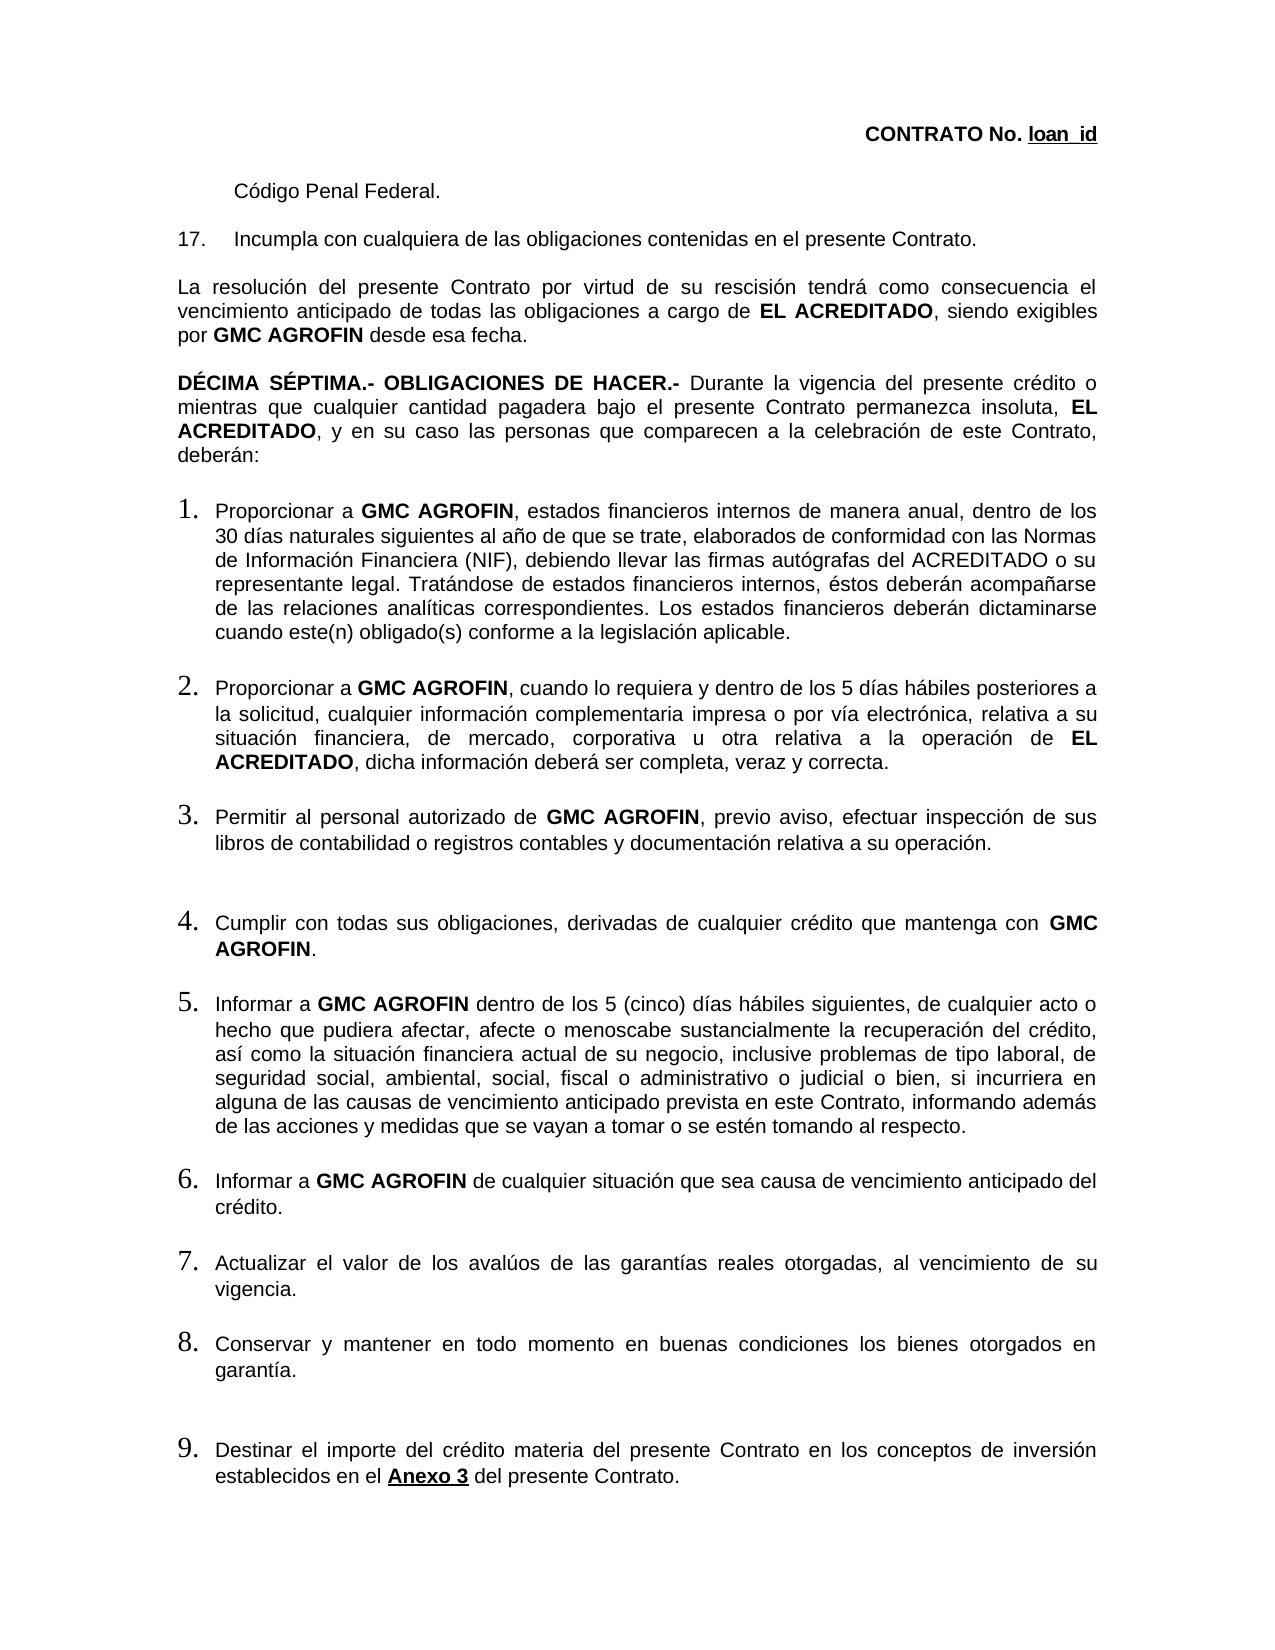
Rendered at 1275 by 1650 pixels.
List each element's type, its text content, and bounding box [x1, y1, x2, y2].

list Informar a GMC AGROFIN dentro de los 5 (cinco) días hábiles siguientes, de cualquier acto o hecho que pudiera afectar, afecte o menoscabe sustancialmente la recuperación del crédito, así como la situación financiera actual de su negocio, inclusive problemas de tipo laboral, de seguridad social, ambiental, social, fiscal o administrativo o judicial o bien, si incurriera en alguna de las causas de vencimiento anticipado prevista en este Contrato, informando además de las acciones y medidas que se vayan a tomar o se estén tomando al respecto. [177, 984, 1098, 1138]
list Incumpla con cualquiera de las obligaciones contenidas en el presente Contrato. [177, 227, 1098, 251]
list Proporcionar a GMC AGROFIN, cuando lo requiera y dentro de los 5 días hábiles posteriores a la solicitud, cualquier información complementaria impresa o por vía electrónica, relativa a su situación financiera, de mercado, corporativa u otra relativa a la operación de EL ACREDITADO, dicha información deberá ser completa, veraz y correcta. [177, 668, 1098, 773]
list Actualizar el valor de los avalúos de las garantías reales otorgadas, al vencimiento de su vigencia. [177, 1243, 1098, 1301]
list Cumplir con todas sus obligaciones, derivadas de cualquier crédito que mantenga con GMC AGROFIN. [177, 903, 1098, 960]
list Informar a GMC AGROFIN de cualquier situación que sea causa de vencimiento anticipado del crédito. [177, 1162, 1098, 1219]
list Proporcionar a GMC AGROFIN, estados financieros internos de manera anual, dentro de los 30 días naturales siguientes al año de que se trate, elaborados de conformidad con las Normas de Información Financiera (NIF), debiendo llevar las firmas autógrafas del ACREDITADO o su representante legal. Tratándose de estados financieros internos, éstos deberán acompañarse de las relaciones analíticas correspondientes. Los estados financieros deberán dictaminarse cuando este(n) obligado(s) conforme a la legislación aplicable. [177, 491, 1098, 644]
list Código Penal Federal. [177, 179, 1098, 203]
list Conservar y mantener en todo momento en buenas condiciones los bienes otorgados en garantía. [177, 1324, 1098, 1382]
list Destinar el importe del crédito materia del presente Contrato en los conceptos de inversión establecidos en el Anexo 3 del presente Contrato. [177, 1430, 1098, 1487]
list Permitir al personal autorizado de GMC AGROFIN, previo aviso, efectuar inspección de sus libros de contabilidad o registros contables y documentación relativa a su operación. [177, 797, 1098, 855]
text La resolución del presente Contrato por virtud de su rescisión tendrá como consecuencia el vencimiento anticipado de todas las obligaciones a cargo de EL ACREDITADO, siendo exigibles por GMC AGROFIN desde esa fecha. [177, 275, 1098, 347]
text DÉCIMA SÉPTIMA.- OBLIGACIONES DE HACER.- Durante la vigencia del presente crédito o mientras que cualquier cantidad pagadera bajo el presente Contrato permanezca insoluta, EL ACREDITADO, y en su caso las personas que comparecen a la celebración de este Contrato, deberán: [177, 371, 1098, 467]
